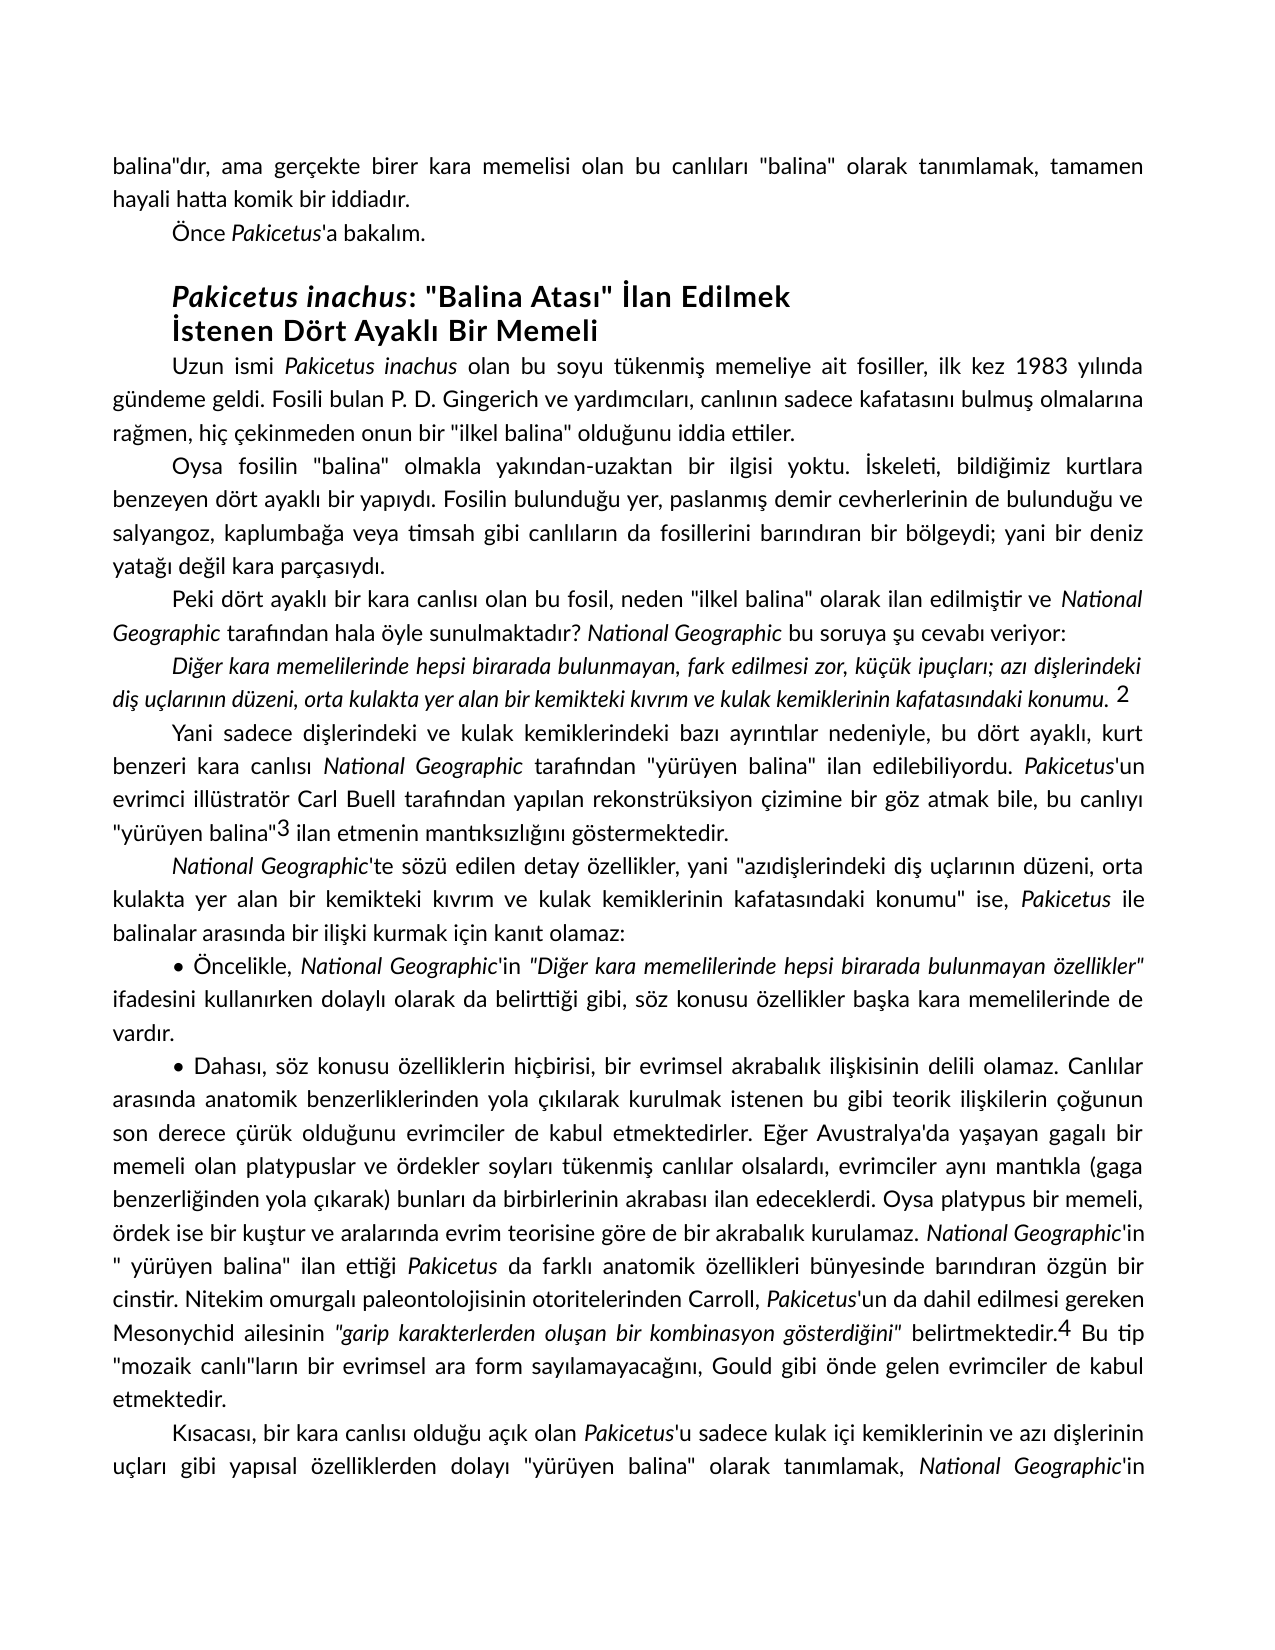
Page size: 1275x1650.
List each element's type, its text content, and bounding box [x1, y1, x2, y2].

text Peki dört ayaklı bir kara canlısı olan bu fosil, neden "ilkel balina" olarak ilan edilmiştir ve National Geographic tarafından hala öyle sunulmaktadır? National Geographic bu soruya şu cevabı veriyor: [112, 581, 1145, 648]
text Pakicetus inachus: "Balina Atası" İlan Edilmek [112, 281, 1145, 314]
text Uzun ismi Pakicetus inachus olan bu soyu tükenmiş memeliye ait fosiller, ilk kez 1983 yılında gündeme geldi. Fosili bulan P. D. Gingerich ve yardımcıları, canlının sadece kafatasını bulmuş olmalarına rağmen, hiç çekinmeden onun bir "ilkel balina" olduğunu iddia ettiler. [112, 348, 1145, 448]
text Önce Pakicetus'a bakalım. [112, 214, 1145, 248]
text Diğer kara memelilerinde hepsi birarada bulunmayan, fark edilmesi zor, küçük ipuçları; azı dişlerindeki diş uçlarının düzeni, orta kulakta yer alan bir kemikteki kıvrım ve kulak kemiklerinin kafatasındaki konumu. 2 [112, 648, 1145, 714]
text • Dahası, söz konusu özelliklerin hiçbirisi, bir evrimsel akrabalık ilişkisinin delili olamaz. Canlılar arasında anatomik benzerliklerinden yola çıkılarak kurulmak istenen bu gibi teorik ilişkilerin çoğunun son derece çürük olduğunu evrimciler de kabul etmektedirler. Eğer Avustralya'da yaşayan gagalı bir memeli olan platypuslar ve ördekler soyları tükenmiş canlılar olsalardı, evrimciler aynı mantıkla (gaga benzerliğinden yola çıkarak) bunları da birbirlerinin akrabası ilan edeceklerdi. Oysa platypus bir memeli, ördek ise bir kuştur ve aralarında evrim teorisine göre de bir akrabalık kurulamaz. National Geographic'in " yürüyen balina" ilan ettiği Pakicetus da farklı anatomik özellikleri bünyesinde barındıran özgün bir cinstir. Nitekim omurgalı paleontolojisinin otoritelerinden Carroll, Pakicetus'un da dahil edilmesi gereken Mesonychid ailesinin "garip karakterlerden oluşan bir kombinasyon gösterdiğini" belirtmektedir.4 Bu tip "mozaik canlı"ların bir evrimsel ara form sayılamayacağını, Gould gibi önde gelen evrimciler de kabul etmektedir. [112, 1048, 1145, 1414]
text İstenen Dört Ayaklı Bir Memeli [112, 314, 1145, 348]
text • Öncelikle, National Geographic'in "Diğer kara memelilerinde hepsi birarada bulunmayan özellikler" ifadesini kullanırken dolaylı olarak da belirttiği gibi, söz konusu özellikler başka kara memelilerinde de vardır. [112, 948, 1145, 1048]
text Kısacası, bir kara canlısı olduğu açık olan Pakicetus'u sadece kulak içi kemiklerinin ve azı dişlerinin uçları gibi yapısal özelliklerden dolayı "yürüyen balina" olarak tanımlamak, National Geographic'in [112, 1414, 1145, 1481]
text Yani sadece dişlerindeki ve kulak kemiklerindeki bazı ayrıntılar nedeniyle, bu dört ayaklı, kurt benzeri kara canlısı National Geographic tarafından "yürüyen balina" ilan edilebiliyordu. Pakicetus'un evrimci illüstratör Carl Buell tarafından yapılan rekonstrüksiyon çizimine bir göz atmak bile, bu canlıyı "yürüyen balina"3 ilan etmenin mantıksızlığını göstermektedir. [112, 714, 1145, 848]
text Oysa fosilin "balina" olmakla yakından-uzaktan bir ilgisi yoktu. İskeleti, bildiğimiz kurtlara benzeyen dört ayaklı bir yapıydı. Fosilin bulunduğu yer, paslanmış demir cevherlerinin de bulunduğu ve salyangoz, kaplumbağa veya timsah gibi canlıların da fosillerini barındıran bir bölgeydi; yani bir deniz yatağı değil kara parçasıydı. [112, 448, 1145, 581]
text National Geographic'te sözü edilen detay özellikler, yani "azıdişlerindeki diş uçlarının düzeni, orta kulakta yer alan bir kemikteki kıvrım ve kulak kemiklerinin kafatasındaki konumu" ise, Pakicetus ile balinalar arasında bir ilişki kurmak için kanıt olamaz: [112, 848, 1145, 948]
text balina"dır, ama gerçekte birer kara memelisi olan bu canlıları "balina" olarak tanımlamak, tamamen hayali hatta komik bir iddiadır. [112, 148, 1145, 214]
